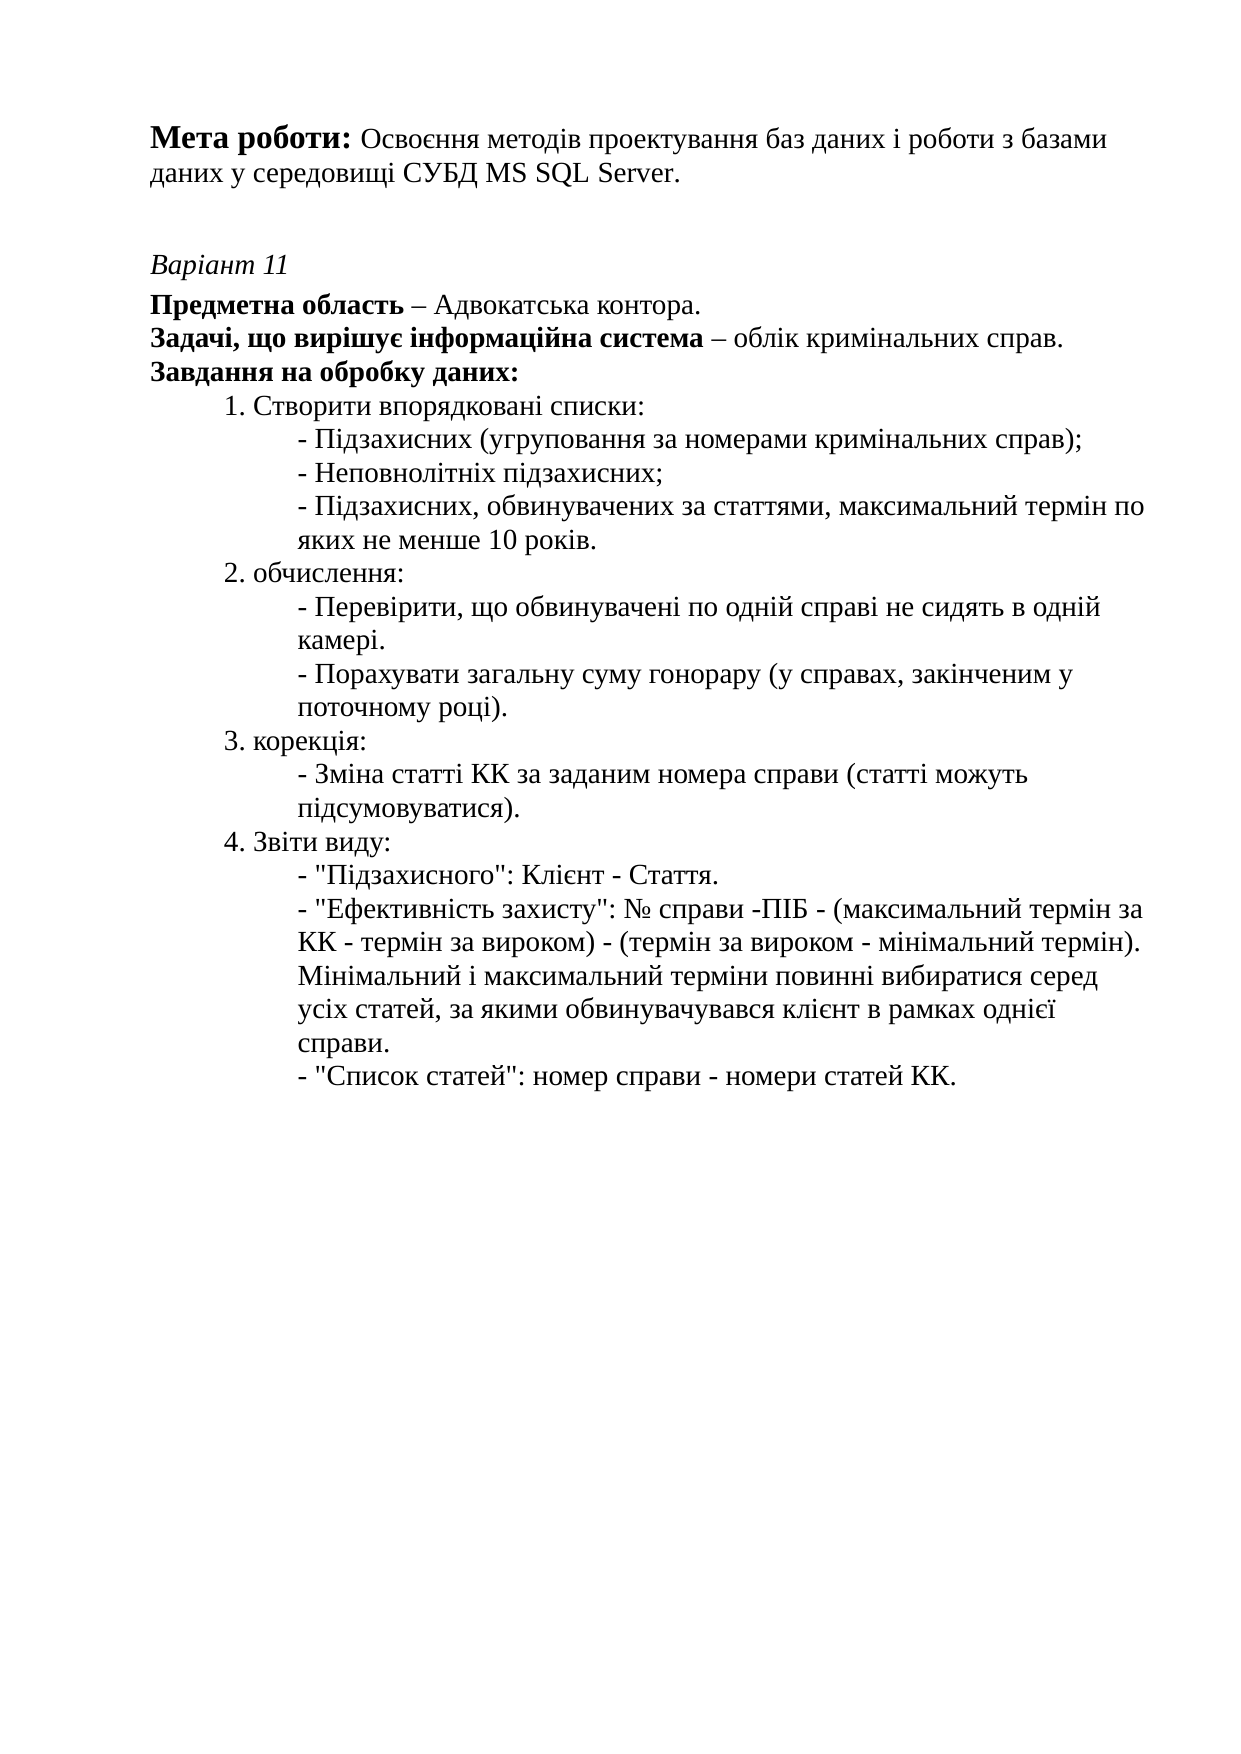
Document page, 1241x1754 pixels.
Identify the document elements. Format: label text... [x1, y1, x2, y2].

text 2. обчислення: [224, 555, 1150, 589]
text - Неповнолітніх підзахисних; [297, 455, 1150, 488]
text - "Ефективність захисту": № справи -ПІБ - (максимальний термін за КК - термін за вироком) - (термін за вироком - мінімальний термін). Мінімальний і максимальний терміни повинні вибиратися серед усіх статей, за якими обвинувачувався клієнт в рамках однієї справи. [297, 891, 1150, 1058]
text Мета роботи: Освоєння методів проектування баз даних і роботи з базами даних у середовищі СУБД MS SQL Server. [150, 117, 1150, 189]
text - "Підзахисного": Клієнт - Стаття. [297, 857, 1150, 891]
text Предметна область – Адвокатська контора. [150, 287, 1150, 321]
text - Перевірити, що обвинувачені по одній справі не сидять в одній камері. [297, 589, 1150, 656]
text 4. Звіти виду: [224, 824, 1150, 857]
text 3. корекція: [224, 723, 1150, 757]
text - Порахувати загальну суму гонорару (у справах, закінченим у поточному році). [297, 656, 1150, 723]
text Завдання на обробку даних: [150, 354, 1150, 388]
text Задачі, що вирішує інформаційна система – облік кримінальних справ. [150, 321, 1150, 354]
text - Зміна статті КК за заданим номера справи (статті можуть підсумовуватися). [297, 757, 1150, 824]
text - Підзахисних (угруповання за номерами кримінальних справ); [297, 421, 1150, 455]
text - Підзахисних, обвинувачених за статтями, максимальний термін по яких не менше 10 років. [297, 488, 1150, 555]
text - "Список статей": номер справи - номери статей КК. [297, 1058, 1150, 1092]
subtitle Варіант 11 [150, 247, 1150, 281]
text 1. Створити впорядковані списки: [224, 388, 1150, 421]
